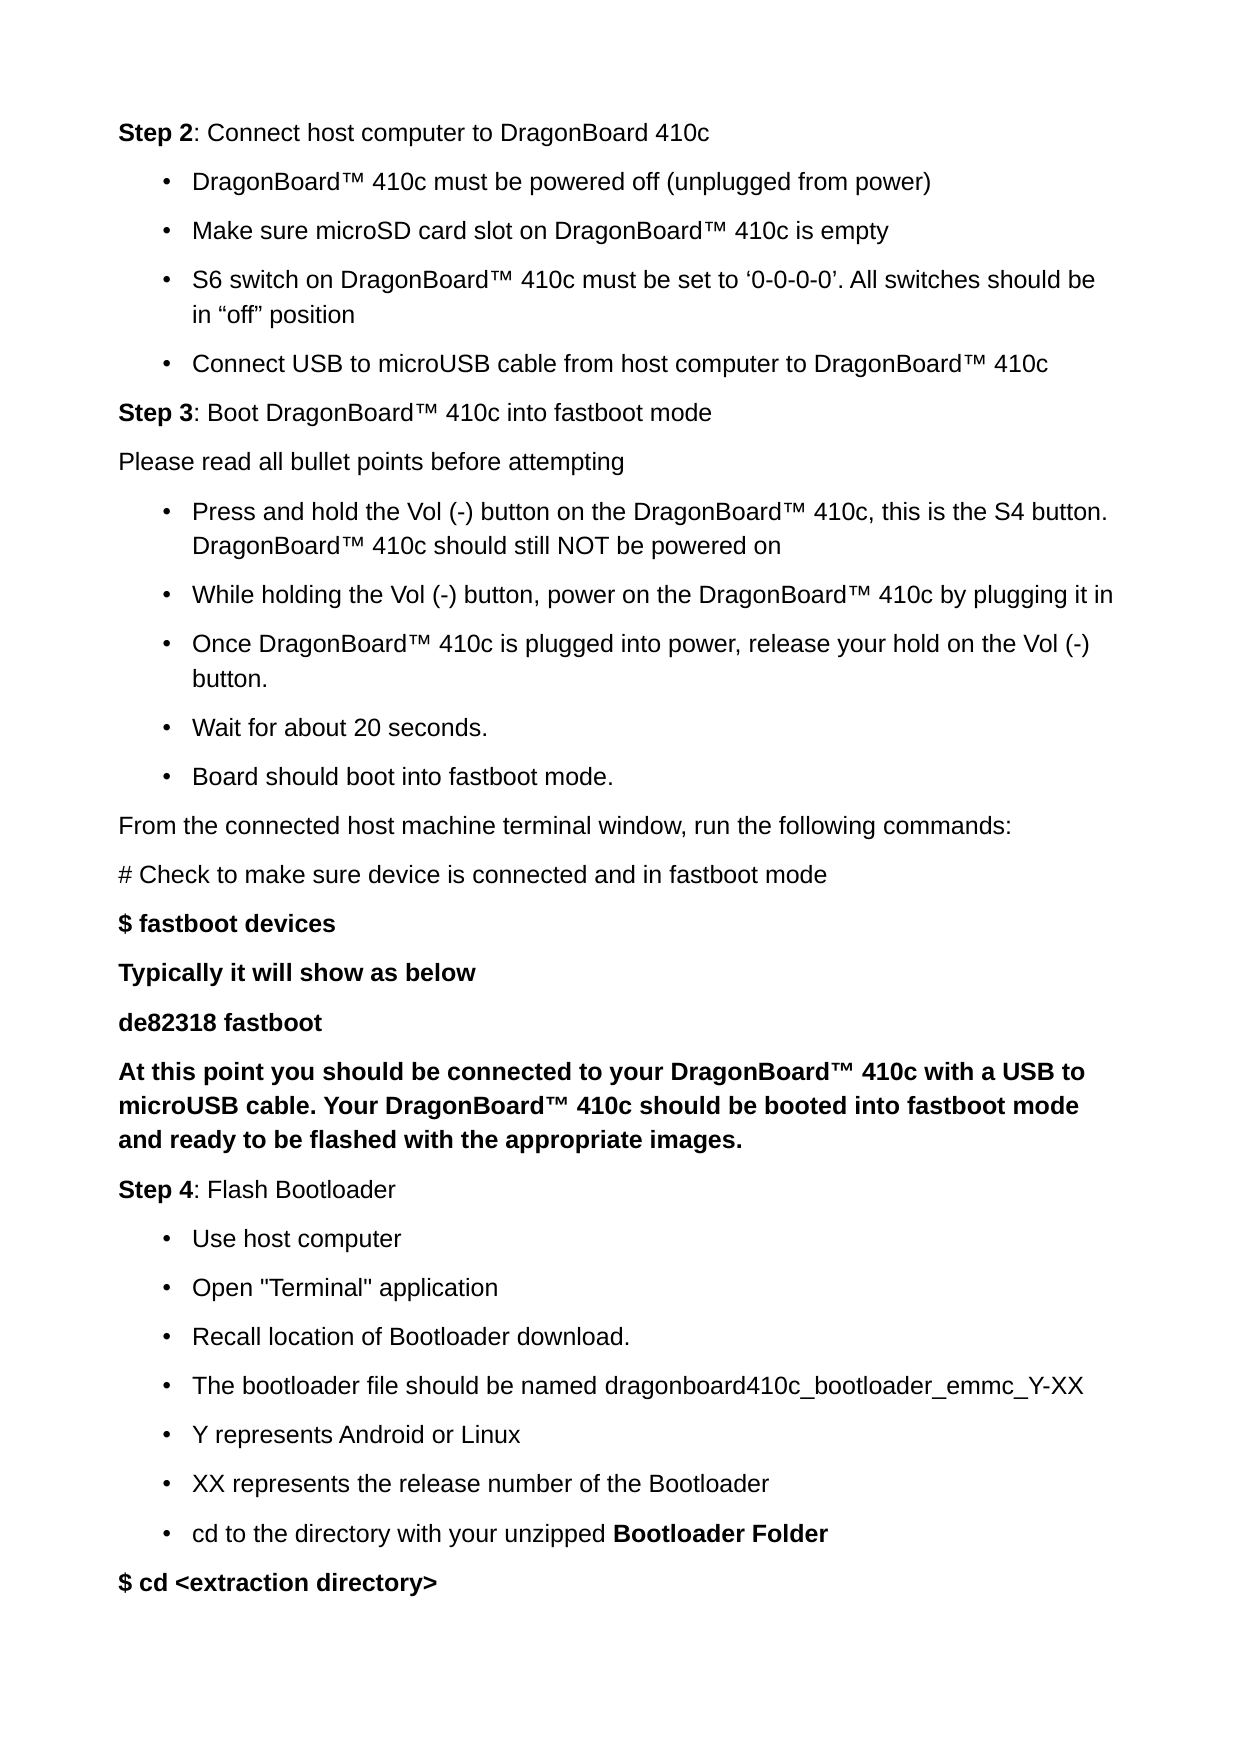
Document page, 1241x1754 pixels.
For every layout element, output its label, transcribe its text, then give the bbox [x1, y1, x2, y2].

text Typically it will show as below [118, 958, 1122, 987]
text de82318 fastboot [118, 1007, 1122, 1036]
list XX represents the release number of the Bootloader [162, 1469, 1122, 1498]
list While holding the Vol (-) button, power on the DragonBoard™ 410c by plugging it in [162, 580, 1122, 609]
text $ cd <extraction directory> [118, 1568, 1122, 1597]
text # Check to make sure device is connected and in fastboot mode [118, 860, 1122, 889]
list S6 switch on DragonBoard™ 410c must be set to ‘0-0-0-0’. All switches should be in “off” position [162, 266, 1122, 329]
text Please read all bullet points before attempting [118, 447, 1122, 476]
list Wait for about 20 seconds. [162, 713, 1122, 742]
text Step 4: Flash Bootloader [118, 1174, 1122, 1203]
text Step 2: Connect host computer to DragonBoard 410c [118, 118, 1122, 147]
text Step 3: Boot DragonBoard™ 410c into fastboot mode [118, 398, 1122, 427]
list Press and hold the Vol (-) button on the DragonBoard™ 410c, this is the S4 button. DragonBoard™ 410c should still NOT be powered on [162, 496, 1122, 560]
list DragonBoard™ 410c must be powered off (unplugged from power) [162, 167, 1122, 196]
list Use host computer [162, 1224, 1122, 1252]
list Y represents Android or Linux [162, 1420, 1122, 1449]
text From the connected host machine terminal window, run the following commands: [118, 811, 1122, 840]
list cd to the directory with your unzipped Bootloader Folder [162, 1519, 1122, 1547]
list Connect USB to microUSB cable from host computer to DragonBoard™ 410c [162, 349, 1122, 378]
list Make sure microSD card slot on DragonBoard™ 410c is empty [162, 216, 1122, 245]
text $ fastboot devices [118, 909, 1122, 938]
text At this point you should be connected to your DragonBoard™ 410c with a USB to microUSB cable. Your DragonBoard™ 410c should be booted into fastboot mode and ready to be flashed with the appropriate images. [118, 1057, 1122, 1154]
list Once DragonBoard™ 410c is plugged into power, release your hold on the Vol (-) button. [162, 629, 1122, 693]
list The bootloader file should be named dragonboard410c_bootloader_emmc_Y-XX [162, 1371, 1122, 1400]
list Recall location of Bootloader download. [162, 1322, 1122, 1351]
list Open "Terminal" application [162, 1273, 1122, 1302]
list Board should boot into fastboot mode. [162, 762, 1122, 791]
